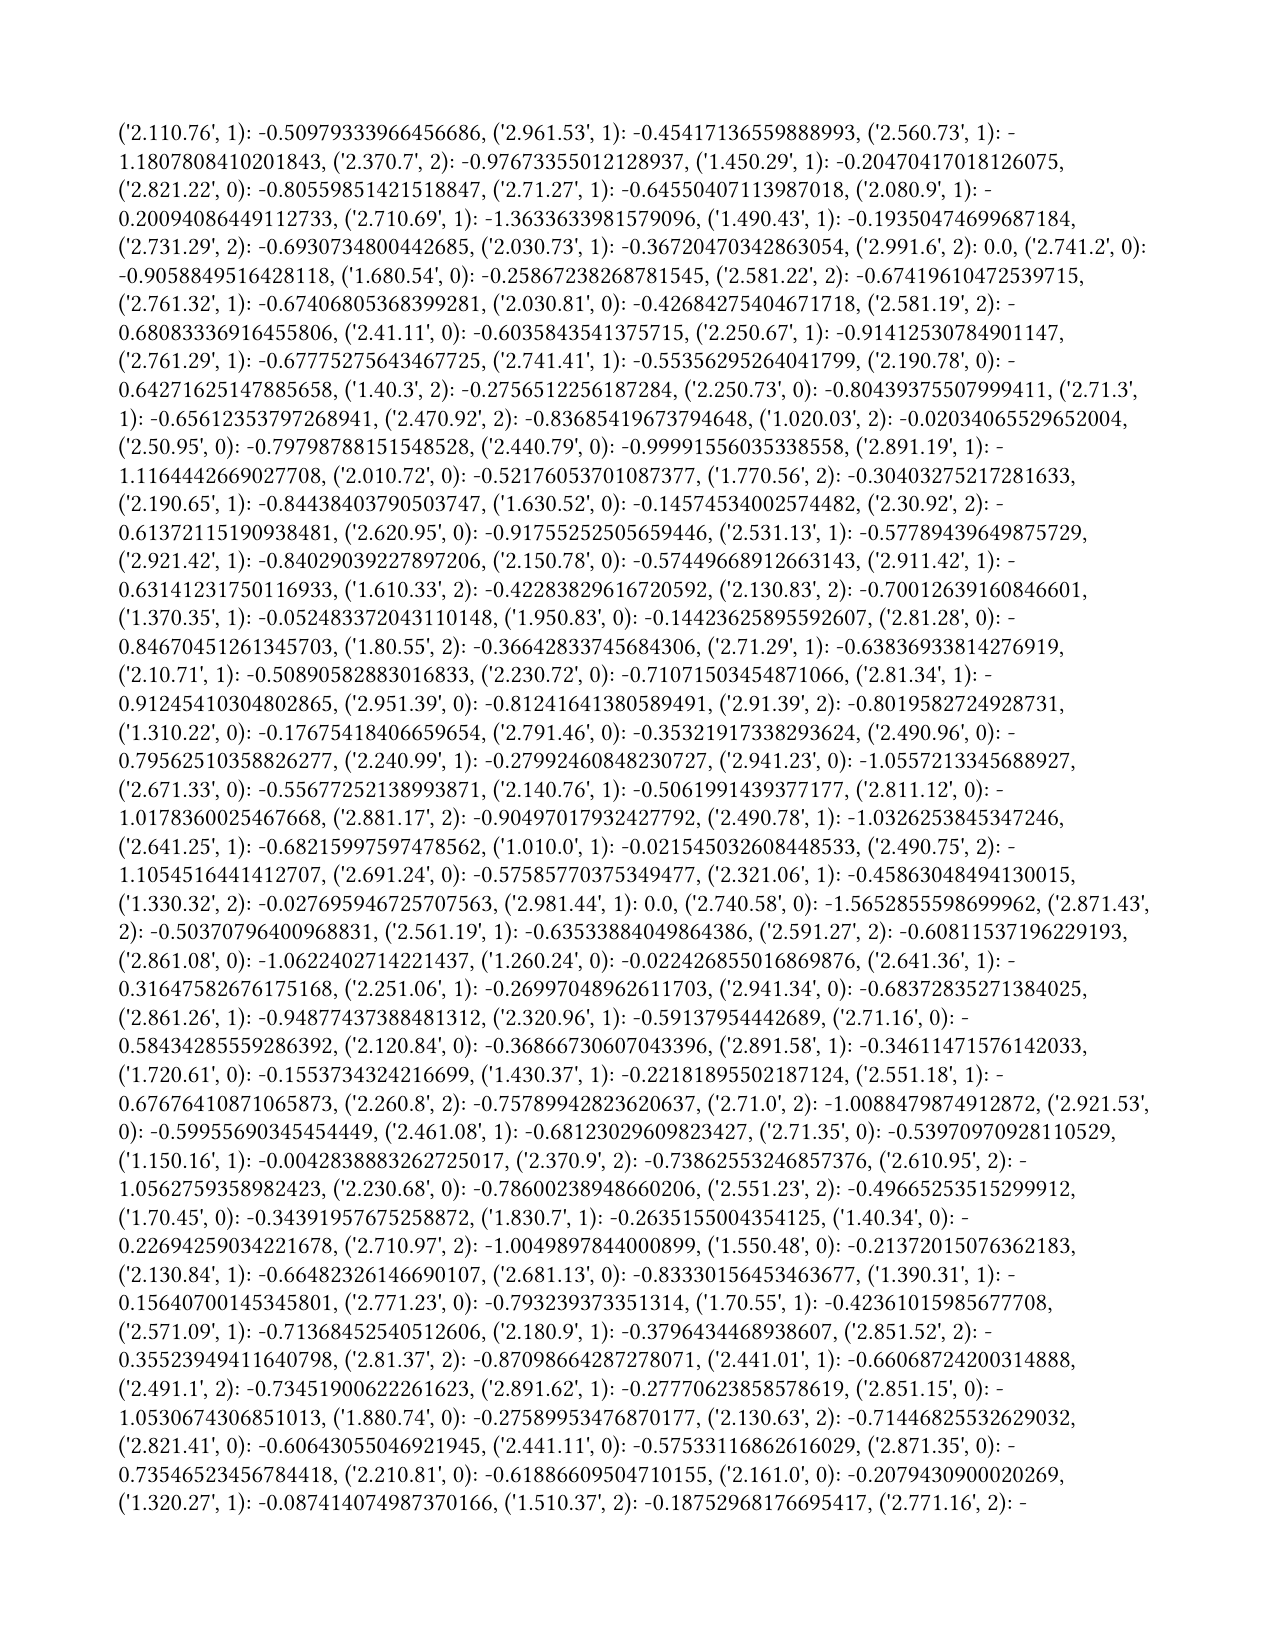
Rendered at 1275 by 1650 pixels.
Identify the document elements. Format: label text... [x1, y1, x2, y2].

text ('2.110.76', 1): -0.50979333966456686, ('2.961.53', 1): -0.45417136559888993, ('2.560.73', 1): -1.1807808410201843, ('2.370.7', 2): -0.97673355012128937, ('1.450.29', 1): -0.20470417018126075, ('2.821.22', 0): -0.80559851421518847, ('2.71.27', 1): -0.64550407113987018, ('2.080.9', 1): -0.20094086449112733, ('2.710.69', 1): -1.3633633981579096, ('1.490.43', 1): -0.19350474699687184, ('2.731.29', 2): -0.6930734800442685, ('2.030.73', 1): -0.36720470342863054, ('2.991.6', 2): 0.0, ('2.741.2', 0): -0.9058849516428118, ('1.680.54', 0): -0.25867238268781545, ('2.581.22', 2): -0.67419610472539715, ('2.761.32', 1): -0.67406805368399281, ('2.030.81', 0): -0.42684275404671718, ('2.581.19', 2): -0.68083336916455806, ('2.41.11', 0): -0.6035843541375715, ('2.250.67', 1): -0.91412530784901147, ('2.761.29', 1): -0.67775275643467725, ('2.741.41', 1): -0.55356295264041799, ('2.190.78', 0): -0.64271625147885658, ('1.40.3', 2): -0.2756512256187284, ('2.250.73', 0): -0.80439375507999411, ('2.71.3', 1): -0.65612353797268941, ('2.470.92', 2): -0.83685419673794648, ('1.020.03', 2): -0.02034065529652004, ('2.50.95', 0): -0.79798788151548528, ('2.440.79', 0): -0.99991556035338558, ('2.891.19', 1): -1.1164442669027708, ('2.010.72', 0): -0.52176053701087377, ('1.770.56', 2): -0.30403275217281633, ('2.190.65', 1): -0.84438403790503747, ('1.630.52', 0): -0.14574534002574482, ('2.30.92', 2): -0.61372115190938481, ('2.620.95', 0): -0.91755252505659446, ('2.531.13', 1): -0.57789439649875729, ('2.921.42', 1): -0.84029039227897206, ('2.150.78', 0): -0.57449668912663143, ('2.911.42', 1): -0.63141231750116933, ('1.610.33', 2): -0.42283829616720592, ('2.130.83', 2): -0.70012639160846601, ('1.370.35', 1): -0.052483372043110148, ('1.950.83', 0): -0.14423625895592607, ('2.81.28', 0): -0.84670451261345703, ('1.80.55', 2): -0.36642833745684306, ('2.71.29', 1): -0.63836933814276919, ('2.10.71', 1): -0.50890582883016833, ('2.230.72', 0): -0.71071503454871066, ('2.81.34', 1): -0.91245410304802865, ('2.951.39', 0): -0.81241641380589491, ('2.91.39', 2): -0.8019582724928731, ('1.310.22', 0): -0.17675418406659654, ('2.791.46', 0): -0.35321917338293624, ('2.490.96', 0): -0.79562510358826277, ('2.240.99', 1): -0.27992460848230727, ('2.941.23', 0): -1.0557213345688927, ('2.671.33', 0): -0.55677252138993871, ('2.140.76', 1): -0.5061991439377177, ('2.811.12', 0): -1.0178360025467668, ('2.881.17', 2): -0.90497017932427792, ('2.490.78', 1): -1.0326253845347246, ('2.641.25', 1): -0.68215997597478562, ('1.010.0', 1): -0.021545032608448533, ('2.490.75', 2): -1.1054516441412707, ('2.691.24', 0): -0.57585770375349477, ('2.321.06', 1): -0.45863048494130015, ('1.330.32', 2): -0.027695946725707563, ('2.981.44', 1): 0.0, ('2.740.58', 0): -1.5652855598699962, ('2.871.43', 2): -0.50370796400968831, ('2.561.19', 1): -0.63533884049864386, ('2.591.27', 2): -0.60811537196229193, ('2.861.08', 0): -1.0622402714221437, ('1.260.24', 0): -0.022426855016869876, ('2.641.36', 1): -0.31647582676175168, ('2.251.06', 1): -0.26997048962611703, ('2.941.34', 0): -0.68372835271384025, ('2.861.26', 1): -0.94877437388481312, ('2.320.96', 1): -0.59137954442689, ('2.71.16', 0): -0.58434285559286392, ('2.120.84', 0): -0.36866730607043396, ('2.891.58', 1): -0.34611471576142033, ('1.720.61', 0): -0.1553734324216699, ('1.430.37', 1): -0.22181895502187124, ('2.551.18', 1): -0.67676410871065873, ('2.260.8', 2): -0.75789942823620637, ('2.71.0', 2): -1.0088479874912872, ('2.921.53', 0): -0.59955690345454449, ('2.461.08', 1): -0.68123029609823427, ('2.71.35', 0): -0.53970970928110529, ('1.150.16', 1): -0.0042838883262725017, ('2.370.9', 2): -0.73862553246857376, ('2.610.95', 2): -1.0562759358982423, ('2.230.68', 0): -0.78600238948660206, ('2.551.23', 2): -0.49665253515299912, ('1.70.45', 0): -0.34391957675258872, ('1.830.7', 1): -0.2635155004354125, ('1.40.34', 0): -0.22694259034221678, ('2.710.97', 2): -1.0049897844000899, ('1.550.48', 0): -0.21372015076362183, ('2.130.84', 1): -0.66482326146690107, ('2.681.13', 0): -0.83330156453463677, ('1.390.31', 1): -0.15640700145345801, ('2.771.23', 0): -0.793239373351314, ('1.70.55', 1): -0.42361015985677708, ('2.571.09', 1): -0.71368452540512606, ('2.180.9', 1): -0.3796434468938607, ('2.851.52', 2): -0.35523949411640798, ('2.81.37', 2): -0.87098664287278071, ('2.441.01', 1): -0.66068724200314888, ('2.491.1', 2): -0.73451900622261623, ('2.891.62', 1): -0.27770623858578619, ('2.851.15', 0): -1.0530674306851013, ('1.880.74', 0): -0.27589953476870177, ('2.130.63', 2): -0.71446825532629032, ('2.821.41', 0): -0.60643055046921945, ('2.441.11', 0): -0.57533116862616029, ('2.871.35', 0): -0.73546523456784418, ('2.210.81', 0): -0.61886609504710155, ('2.161.0', 0): -0.2079430900020269, ('1.320.27', 1): -0.087414074987370166, ('1.510.37', 2): -0.18752968176695417, ('2.771.16', 2): [118, 118, 1157, 1517]
